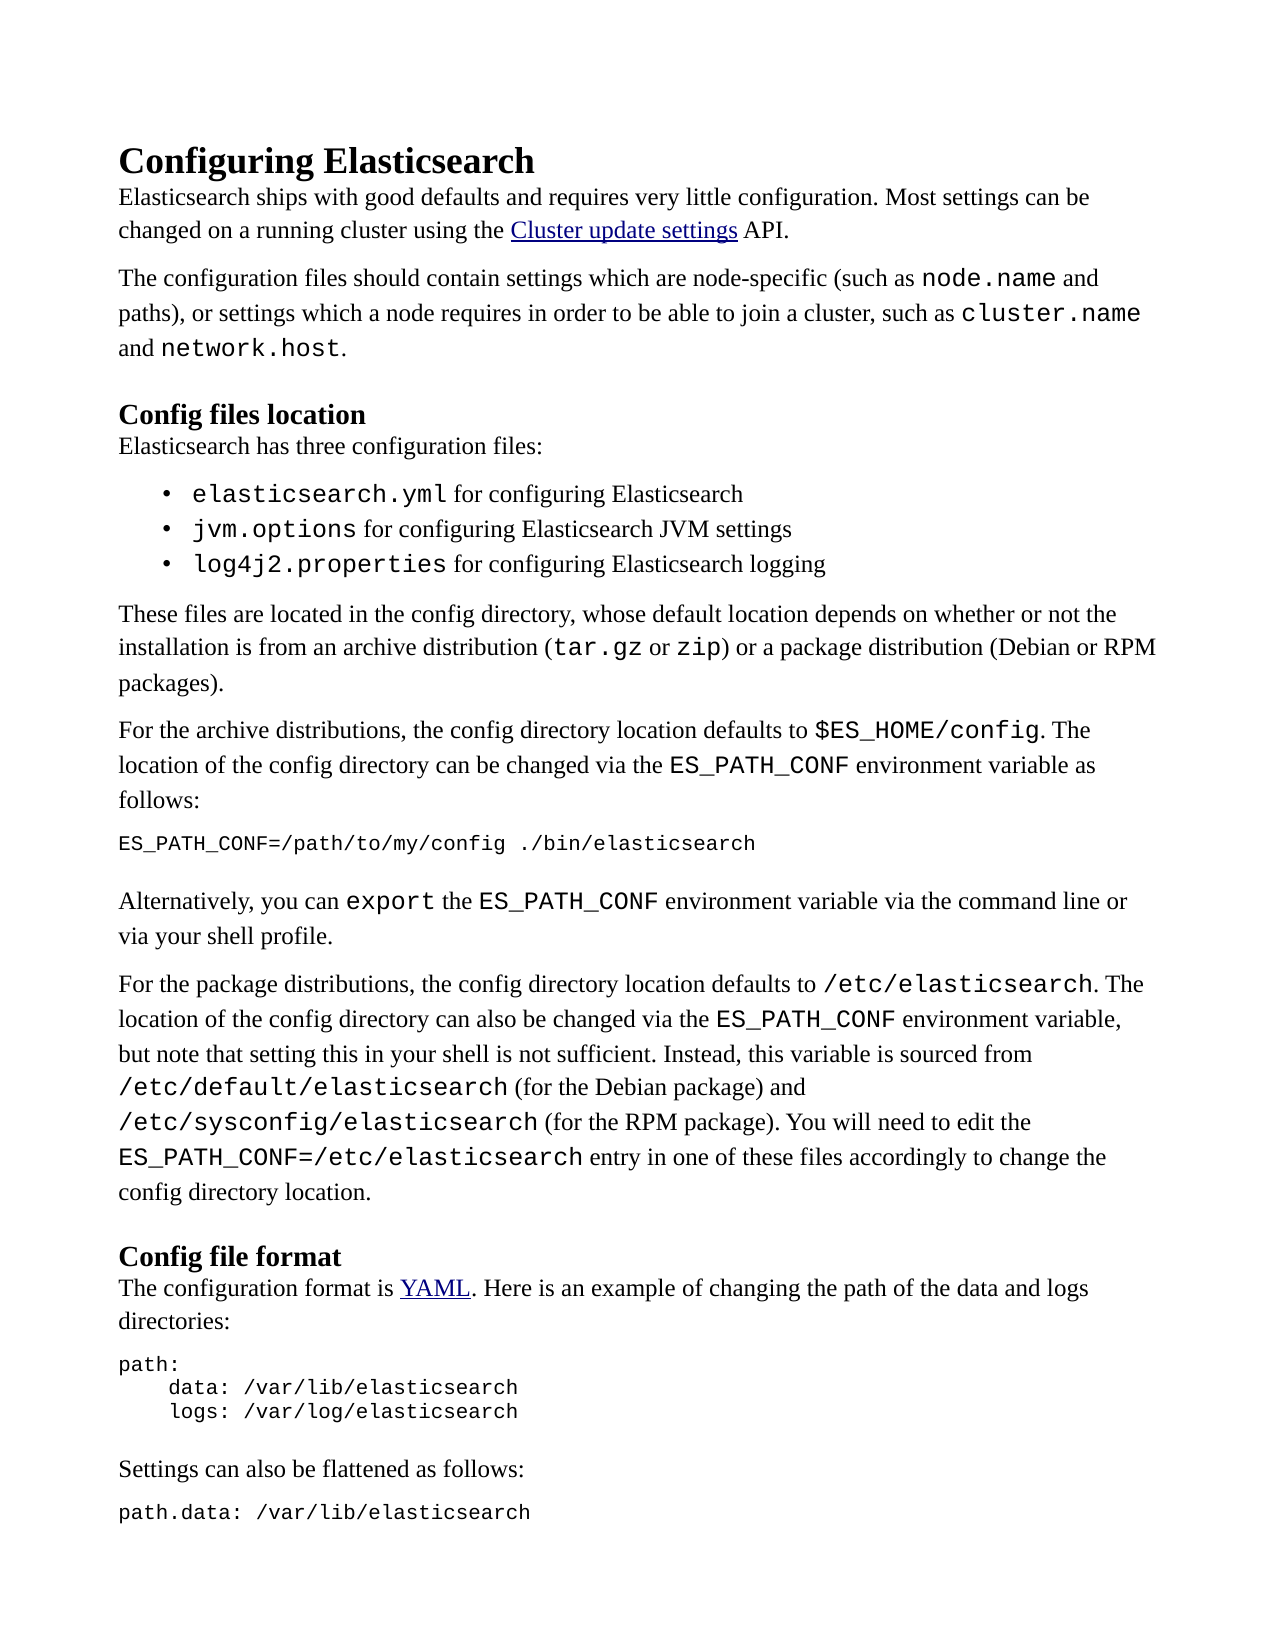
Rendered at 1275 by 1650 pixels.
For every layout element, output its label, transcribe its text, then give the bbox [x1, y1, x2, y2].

subtitle Config file format [118, 1239, 1157, 1273]
text logs: /var/log/elasticsearch [118, 1401, 1157, 1425]
list log4j2.properties for configuring Elasticsearch logging [162, 549, 1157, 580]
text Elasticsearch ships with good defaults and requires very little configuration. Most settings can be changed on a running cluster using the Cluster update settings API. [118, 182, 1157, 244]
list jvm.options for configuring Elasticsearch JVM settings [162, 514, 1157, 545]
subtitle Config files location [118, 397, 1157, 431]
text For the package distributions, the config directory location defaults to /etc/elasticsearch. The location of the config directory can also be changed via the ES_PATH_CONF environment variable, but note that setting this in your shell is not sufficient. Instead, this variable is sourced from /etc/default/elasticsearch (for the Debian package) and /etc/sysconfig/elasticsearch (for the RPM package). You will need to edit the ES_PATH_CONF=/etc/elasticsearch entry in one of these files accordingly to change the config directory location. [118, 969, 1157, 1206]
text path.data: /var/lib/elasticsearch [118, 1502, 1157, 1525]
text The configuration format is YAML. Here is an example of changing the path of the data and logs directories: [118, 1273, 1157, 1335]
text The configuration files should contain settings which are node-specific (such as node.name and paths), or settings which a node requires in order to be able to join a cluster, such as cluster.name and network.host. [118, 263, 1157, 364]
text data: /var/lib/elasticsearch [118, 1377, 1157, 1401]
text Alternatively, you can export the ES_PATH_CONF environment variable via the command line or via your shell profile. [118, 886, 1157, 950]
text path: [118, 1354, 1157, 1377]
text ES_PATH_CONF=/path/to/my/config ./bin/elasticsearch [118, 833, 1157, 857]
text Elasticsearch has three configuration files: [118, 431, 1157, 460]
text For the archive distributions, the config directory location defaults to $ES_HOME/config. The location of the config directory can be changed via the ES_PATH_CONF environment variable as follows: [118, 715, 1157, 814]
text Settings can also be flattened as follows: [118, 1454, 1157, 1483]
text These files are located in the config directory, whose default location depends on whether or not the installation is from an archive distribution (tar.gz or zip) or a package distribution (Debian or RPM packages). [118, 599, 1157, 696]
list elasticsearch.yml for configuring Elasticsearch [162, 479, 1157, 509]
subtitle Configuring Elasticsearch [118, 139, 1157, 182]
